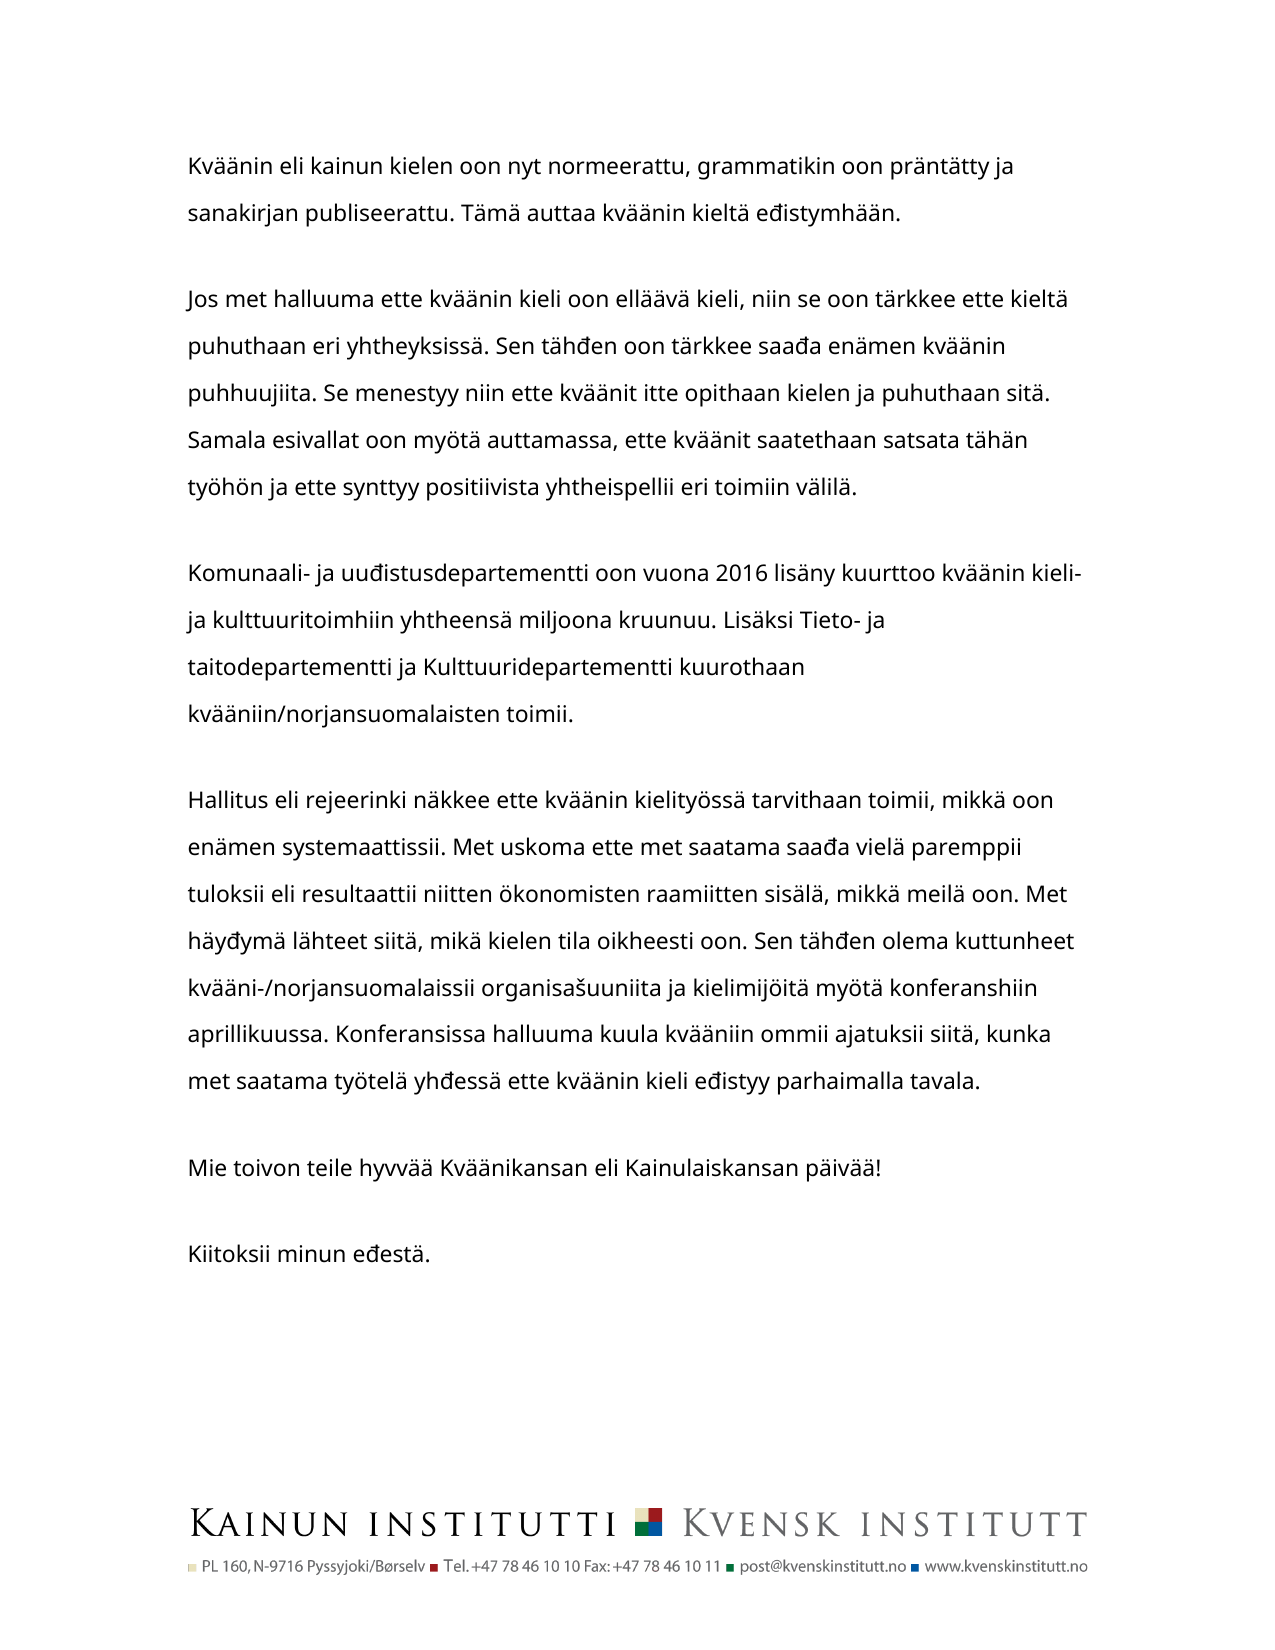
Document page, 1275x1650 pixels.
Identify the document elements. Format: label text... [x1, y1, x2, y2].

text Jos met halluuma ette kväänin kieli oon elläävä kieli, niin se oon tärkkee ette kieltä puhuthaan eri yhtheyksissä. Sen tähđen oon tärkkee saađa enämen kväänin puhhuujiita. Se menestyy niin ette kväänit itte opithaan kielen ja puhuthaan sitä. Samala esivallat oon myötä auttamassa, ette kväänit saatethaan satsata tähän työhön ja ette synttyy positiivista yhtheispellii eri toimiin välilä. [187, 283, 1087, 502]
text Mie toivon teile hyvvää Kväänikansan eli Kainulaiskansan päivää! [187, 1152, 1087, 1183]
text Kiitoksii minun eđestä. [187, 1238, 1087, 1269]
text Kväänin eli kainun kielen oon nyt normeerattu, grammatikin oon präntätty ja sanakirjan publiseerattu. Tämä auttaa kväänin kieltä eđistymhään. [187, 150, 1087, 228]
text Komunaali- ja uuđistusdepartementti oon vuona 2016 lisäny kuurttoo kväänin kieli- ja kulttuuritoimhiin yhtheensä miljoona kruunuu. Lisäksi Tieto- ja taitodepartementti ja Kulttuuridepartementti kuurothaan kvääniin/norjansuomalaisten toimii. [187, 557, 1087, 729]
picture [187, 1508, 1088, 1577]
text Hallitus eli rejeerinki näkkee ette kväänin kielityössä tarvithaan toimii, mikkä oon enämen systemaattissii. Met uskoma ette met saatama saađa vielä paremppii tuloksii eli resultaattii niitten ökonomisten raamiitten sisälä, mikkä meilä oon. Met häyđymä lähteet siitä, mikä kielen tila oikheesti oon. Sen tähđen olema kuttunheet kvääni-/norjansuomalaissii organisašuuniita ja kielimijöitä myötä konferanshiin aprillikuussa. Konferansissa halluuma kuula kvääniin ommii ajatuksii siitä, kunka met saatama työtelä yhđessä ette kväänin kieli eđistyy parhaimalla tavala. [187, 784, 1087, 1097]
